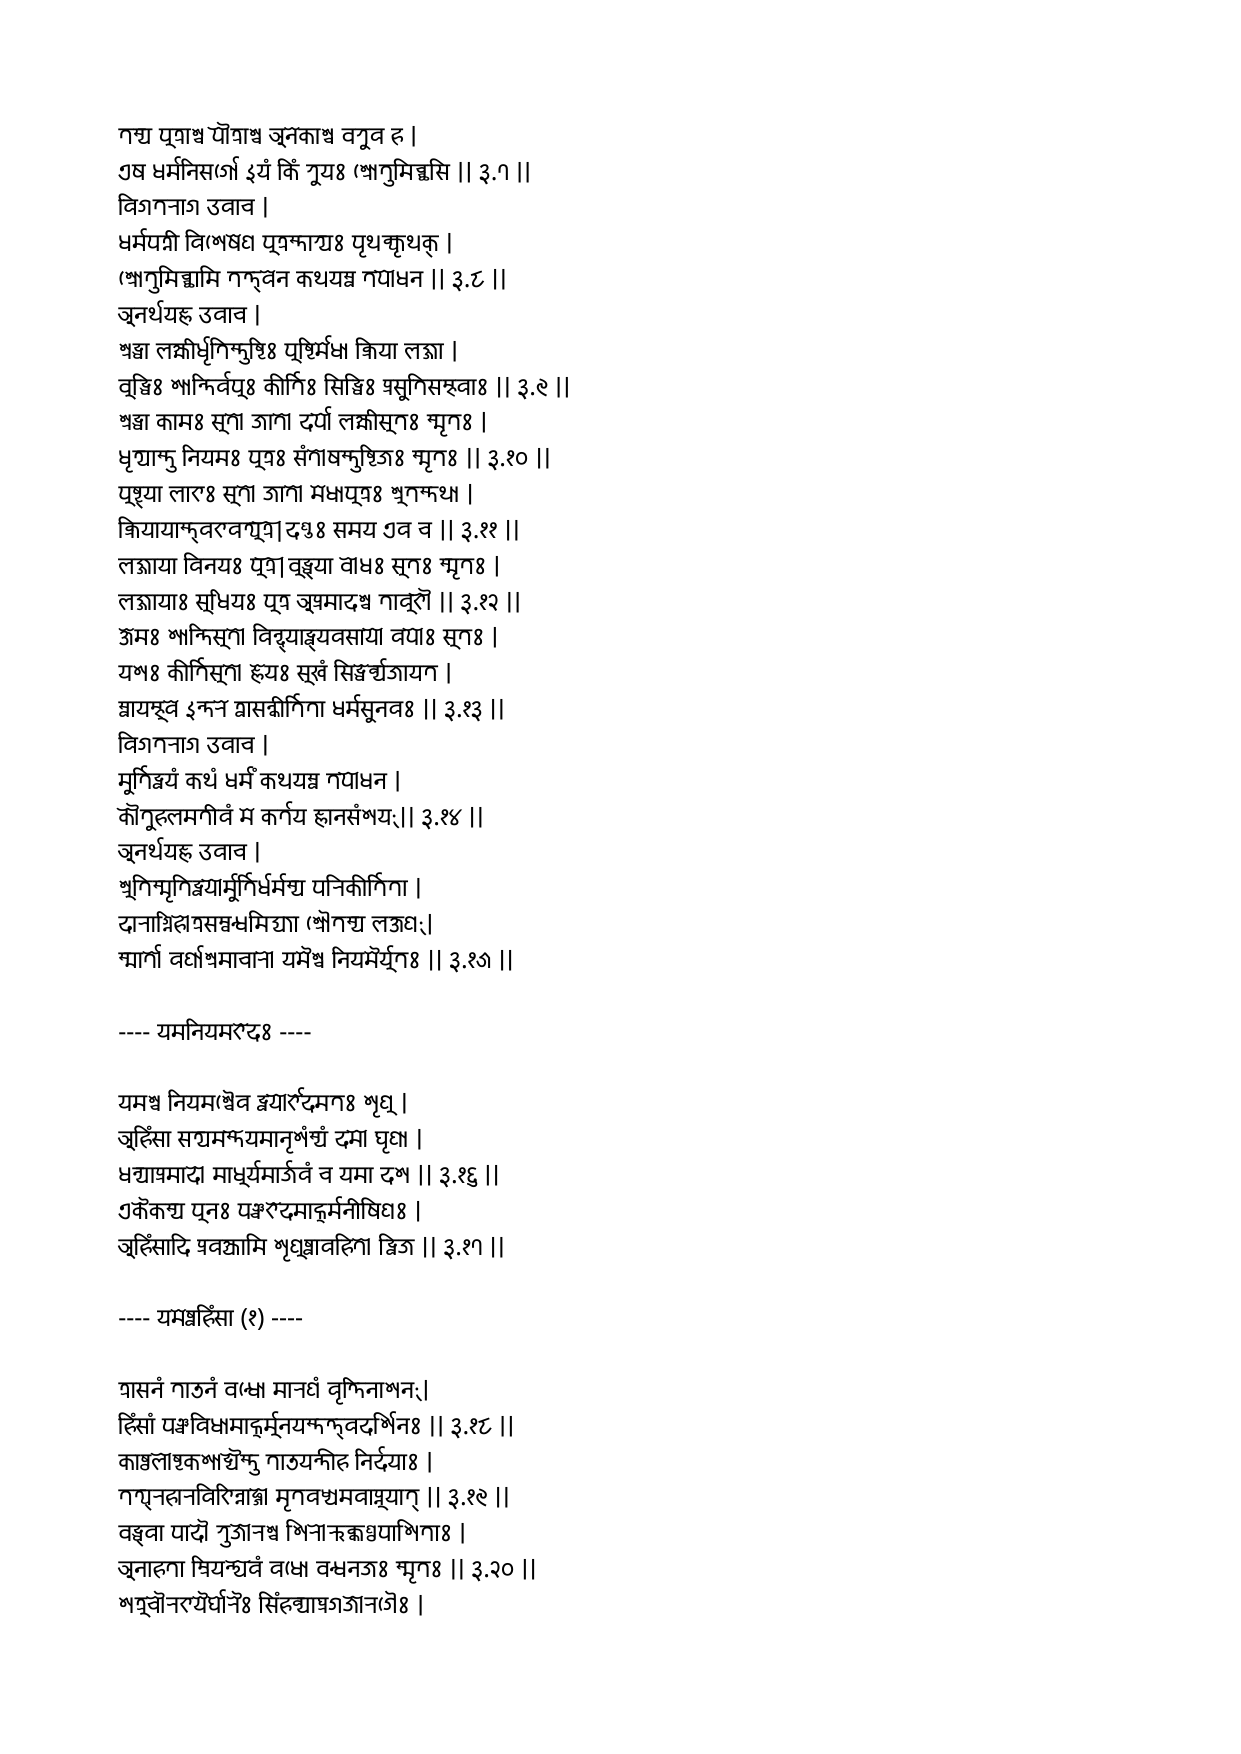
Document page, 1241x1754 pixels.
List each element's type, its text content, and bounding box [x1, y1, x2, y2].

text 𑐎𑑂𑐲𑐾𑐩𑑅 𑐱𑐵𑐣𑑂𑐟𑐶𑐳𑐸𑐟𑑀 𑐰𑐶𑐣𑑂𑐡𑑂𑐫𑐵𑐡𑑂𑐰𑑂𑐫𑐰𑐳𑐵𑐫𑑀 𑐰𑐥𑑀𑑅 𑐳𑐸𑐟𑑅 𑑋 [118, 620, 1122, 656]
text 𑐮𑐖𑑂𑐖𑐵𑐫𑐵𑑅 𑐳𑐸𑐢𑐶𑐫𑑅 𑐥𑐸𑐟𑑂𑐬 𑐀𑐥𑑂𑐬𑐩𑐵𑐡𑐱𑑂𑐔 𑐟𑐵𑐰𑐸𑐨𑑁 𑑋𑑋 𑑓.𑑑𑑒 𑑋𑑋 [118, 584, 1122, 620]
text 𑐀𑐴𑐶𑑄𑐳𑐵 𑐳𑐟𑑂𑐫𑐩𑐳𑑂𑐟𑐾𑐫𑐩𑐵𑐣𑐺𑐱𑑄𑐳𑑂𑐫𑑄 𑐡𑐩𑑀 𑐑𑐺𑐞𑐵 𑑋 [118, 1121, 1122, 1157]
text 𑐀𑐣𑐬𑑂𑐠𑐫𑐖𑑂𑐘 𑐄𑐰𑐵𑐔 𑑋 [118, 835, 1122, 871]
text 𑐊𑐲 𑐢𑐬𑑂𑐩𑐣𑐶𑐳𑐬𑑂𑐐𑑀 𑑇𑐫𑑄 𑐎𑐶𑑄 𑐨𑐹𑐫𑑅 𑐱𑑂𑐬𑑀𑐟𑐸𑐩𑐶𑐔𑑂𑐕𑐳𑐶 𑑋𑑋 𑑓.𑑗 𑑋𑑋 [118, 154, 1122, 190]
text 𑐎𑑁𑐟𑐹𑐴𑐮𑐩𑐟𑐷𑐰𑑄 𑐩𑐾 𑐎𑐬𑑂𑐟𑐫 𑐖𑑂𑐘𑐵𑐣𑐳𑑄𑐱𑐫𑑈𑑋𑑋 𑑓.𑑑𑑔 𑑋𑑋 [118, 799, 1122, 835]
text 𑐱𑑂𑐬𑐡𑑂𑐢𑐵 𑐎𑐵𑐩𑑅 𑐳𑐸𑐟𑑀 𑐖𑐵𑐟𑑀 𑐡𑐬𑑂𑐥𑑀 𑐮𑐎𑑂𑐲𑑂𑐩𑐷𑐳𑐸𑐟𑑅 𑐳𑑂𑐩𑐺𑐟𑑅 𑑋 [118, 405, 1122, 441]
text 𑐫𑐱𑑅 𑐎𑐷𑐬𑑂𑐟𑐶𑐳𑐸𑐟𑑀 𑐖𑑂𑐘𑐾𑐫𑑅 𑐳𑐸𑐏𑑄 𑐳𑐶𑐡𑑂𑐢𑐾𑐬𑑂𑐰𑑂𑐫𑐖𑐵𑐫𑐟 𑑋 [118, 656, 1122, 691]
text ---- 𑐫𑐩𑐣𑐶𑐫𑐩𑐨𑐾𑐡𑑅 ---- [118, 1014, 1122, 1050]
text 𑐧𑐸𑐡𑑂𑐢𑐶𑑅 𑐱𑐵𑐣𑑂𑐟𑐶𑐬𑑂𑐰𑐥𑐸𑑅 𑐎𑐷𑐬𑑂𑐟𑐶𑑅 𑐳𑐶𑐡𑑂𑐢𑐶𑑅 𑐥𑑂𑐬𑐳𑐹𑐟𑐶𑐳𑐩𑑂𑐨𑐰𑐵𑑅 𑑋𑑋 𑑓.𑑙 𑑋𑑋 [118, 369, 1122, 405]
text 𑐮𑐖𑑂𑐖𑐵𑐫𑐵 𑐰𑐶𑐣𑐫𑑅 𑐥𑐸𑐟𑑂𑐬𑑀 𑐧𑐸𑐡𑑂𑐢𑑂𑐫𑐵 𑐧𑑀𑐢𑑅 𑐳𑐸𑐟𑑅 𑐳𑑂𑐩𑐺𑐟𑑅 𑑋 [118, 548, 1122, 584]
text ---- 𑐫𑐩𑐾𑐲𑑂𑐰𑐴𑐶𑑄𑐳𑐵 (𑑑) ---- [118, 1301, 1122, 1336]
text 𑐰𑐶𑐐𑐟𑐬𑐵𑐐 𑐄𑐰𑐵𑐔 𑑋 [118, 190, 1122, 226]
text 𑐩𑐹𑐬𑑂𑐟𑐶𑐡𑑂𑐰𑐫𑑄 𑐎𑐠𑑄 𑐢𑐬𑑂𑐩𑑄 𑐎𑐠𑐫𑐳𑑂𑐰 𑐟𑐥𑑀𑐢𑐣 𑑋 [118, 763, 1122, 799]
text 𑐟𑑂𑐬𑐵𑐳𑐣𑑄 𑐟𑐵𑐜𑐣𑑄 𑐧𑐣𑑂𑐢𑑀 𑐩𑐵𑐬𑐞𑑄 𑐰𑐺𑐟𑑂𑐟𑐶𑐣𑐵𑐱𑐣𑑈𑑋 [118, 1372, 1122, 1408]
text 𑐡𑐵𑐬𑐵𑐐𑑂𑐣𑐶𑐴𑑀𑐟𑑂𑐬𑐳𑐩𑑂𑐧𑐣𑑂𑐢𑐩𑐶𑐖𑑂𑐫𑐵 𑐱𑑂𑐬𑑁𑐟𑐳𑑂𑐫 𑐮𑐎𑑂𑐲𑐞𑑈𑑋 [118, 906, 1122, 942]
text 𑐎𑐵𑐲𑑂𑐛𑐮𑑀𑐲𑑂𑐚𑐎𑐱𑐵𑐡𑑂𑐫𑐿𑐳𑑂𑐟𑐸 𑐟𑐵𑐜𑐫𑐣𑑂𑐟𑐷𑐴 𑐣𑐶𑐬𑑂𑐡𑐫𑐵𑑅 𑑋 [118, 1444, 1122, 1480]
text 𑐟𑐳𑑂𑐫 𑐥𑐸𑐟𑑂𑐬𑐵𑐱𑑂𑐔 𑐥𑑁𑐟𑑂𑐬𑐵𑐱𑑂𑐔 𑐀𑐣𑐾𑐎𑐵𑐱𑑂𑐔 𑐧𑐨𑐹𑐰 𑐴 𑑋 [118, 118, 1122, 154]
text 𑐱𑐟𑑂𑐬𑐸𑐔𑑁𑐬𑐨𑐫𑐿𑐬𑑂𑐑𑑀𑐬𑐿𑑅 𑐳𑐶𑑄𑐴𑐰𑑂𑐫𑐵𑐑𑑂𑐬𑐐𑐖𑑀𑐬𑐐𑐿𑑅 𑑋 [118, 1587, 1122, 1623]
text 𑐳𑑂𑐩𑐵𑐬𑑂𑐟𑑀 𑐰𑐬𑑂𑐞𑐵𑐱𑑂𑐬𑐩𑐵𑐔𑐵𑐬𑑀 𑐫𑐩𑐿𑐱𑑂𑐔 𑐣𑐶𑐫𑐩𑐿𑐬𑑂𑐫𑐸𑐟𑑅 𑑋𑑋 𑑓.𑑑𑑕 𑑋𑑋 [118, 942, 1122, 978]
text 𑐀𑐣𑐵𑐴𑐟𑐵 𑐩𑑂𑐬𑐶𑐫𑐣𑑂𑐟𑑂𑐫𑐾𑐰𑑄 𑐰𑐢𑑀 𑐧𑐣𑑂𑐢𑐣𑐖𑑅 𑐳𑑂𑐩𑐺𑐟𑑅 𑑋𑑋 𑑓.𑑒𑑐 𑑋𑑋 [118, 1551, 1122, 1587]
text 𑐢𑐺𑐟𑑂𑐫𑐵𑐳𑑂𑐟𑐸 𑐣𑐶𑐫𑐩𑑅 𑐥𑐸𑐟𑑂𑐬𑑅 𑐳𑑄𑐟𑑀𑐲𑐳𑑂𑐟𑐸𑐲𑑂𑐚𑐶𑐖𑑅 𑐳𑑂𑐩𑐺𑐟𑑅 𑑋𑑋 𑑓.𑑑𑑐 𑑋𑑋 [118, 441, 1122, 476]
text 𑐢𑐬𑑂𑐩𑐥𑐟𑑂𑐣𑐷 𑐰𑐶𑐱𑐾𑐲𑐾𑐞 𑐥𑐸𑐟𑑂𑐬𑐳𑑂𑐟𑐵𑐨𑑂𑐫𑑅 𑐥𑐺𑐠𑐎𑑂𑐥𑐺𑐠𑐎𑑂 𑑋 [118, 226, 1122, 261]
text 𑐴𑐶𑑄𑐳𑐵𑑄 𑐥𑐘𑑂𑐔𑐰𑐶𑐢𑐵𑐩𑐵𑐴𑐸𑐬𑑂𑐩𑐸𑐣𑐫𑐳𑑂𑐟𑐟𑑂𑐟𑑂𑐰𑐡𑐬𑑂𑐱𑐶𑐣𑑅 𑑋𑑋 𑑓.𑑑𑑘 𑑋𑑋 [118, 1408, 1122, 1444]
text 𑐥𑐸𑐲𑑂𑐚𑑂𑐫𑐵 𑐮𑐵𑐨𑑅 𑐳𑐸𑐟𑑀 𑐖𑐵𑐟𑑀 𑐩𑐾𑐢𑐵𑐥𑐸𑐟𑑂𑐬𑑅 𑐱𑑂𑐬𑐸𑐟𑐳𑑂𑐟𑐠𑐵 𑑋 [118, 476, 1122, 512]
text 𑐰𑐶𑐐𑐟𑐬𑐵𑐐 𑐄𑐰𑐵𑐔 𑑋 [118, 727, 1122, 763]
text 𑐀𑐣𑐬𑑂𑐠𑐫𑐖𑑂𑐘 𑐄𑐰𑐵𑐔 𑑋 [118, 297, 1122, 333]
text 𑐀𑐴𑐶𑑄𑐳𑐵𑐡𑐶 𑐥𑑂𑐬𑐰𑐎𑑂𑐲𑑂𑐫𑐵𑐩𑐶 𑐱𑐺𑐞𑐸𑐲𑑂𑐰𑐵𑐰𑐴𑐶𑐟𑑀 𑐡𑑂𑐰𑐶𑐖 𑑋𑑋 𑑓.𑑑𑑗 𑑋𑑋 [118, 1229, 1122, 1265]
text 𑐎𑑂𑐬𑐶𑐫𑐵𑐫𑐵𑐳𑑂𑐟𑑂𑐰𑐨𑐰𑐟𑑂𑐥𑐸𑐟𑑂𑐬𑑀 𑐡𑐞𑑂𑐜𑑅 𑐳𑐩𑐫 𑐊𑐰 𑐔 𑑋𑑋 𑑓.𑑑𑑑 𑑋𑑋 [118, 512, 1122, 548]
text 𑐟𑐟𑑂𑐥𑑂𑐬𑐴𑐵𑐬𑐰𑐶𑐨𑐶𑐣𑑂𑐣𑐵𑐒𑑂𑐐𑑀 𑐩𑐺𑐟𑐰𑐢𑑂𑐫𑐩𑐰𑐵𑐥𑑂𑐣𑐸𑐫𑐵𑐟𑑂 𑑋𑑋 𑑓.𑑑𑑙 𑑋𑑋 [118, 1480, 1122, 1516]
text 𑐱𑑂𑐬𑐸𑐟𑐶𑐳𑑂𑐩𑐺𑐟𑐶𑐡𑑂𑐰𑐫𑑀𑐬𑑂𑐩𑐹𑐬𑑂𑐟𑐶𑐬𑑂𑐢𑐬𑑂𑐩𑐳𑑂𑐫 𑐥𑐬𑐶𑐎𑐷𑐬𑑂𑐟𑐶𑐟𑐵 𑑋 [118, 871, 1122, 906]
text 𑐧𑐡𑑂𑐢𑑂𑐰𑐵 𑐥𑐵𑐡𑑁 𑐨𑐸𑐖𑑀𑐬𑐱𑑂𑐔 𑐱𑐶𑐬𑑀𑐬𑐸𑐎𑑂𑐎𑐞𑑂𑐛𑐥𑐵𑐱𑐶𑐟𑐵𑑅 𑑋 [118, 1516, 1122, 1551]
text 𑐱𑑂𑐬𑐡𑑂𑐢𑐵 𑐮𑐎𑑂𑐲𑑂𑐩𑐷𑐬𑑂𑐢𑐺𑐟𑐶𑐳𑑂𑐟𑐸𑐲𑑂𑐚𑐶𑑅 𑐥𑐸𑐲𑑂𑐚𑐶𑐬𑑂𑐩𑐾𑐢𑐵 𑐎𑑂𑐬𑐶𑐫𑐵 𑐮𑐖𑑂𑐖𑐵 𑑋 [118, 333, 1122, 369]
text 𑐳𑑂𑐰𑐵𑐫𑐩𑑂𑐨𑐸𑐰𑐾 𑑇𑐣𑑂𑐟𑐬𑐾 𑐟𑑂𑐰𑐵𑐳𑐣𑑂𑐎𑐷𑐬𑑂𑐟𑐶𑐟𑐵 𑐢𑐬𑑂𑐩𑐳𑐹𑐣𑐰𑑅 𑑋𑑋 𑑓.𑑑𑑓 𑑋𑑋 [118, 691, 1122, 727]
text 𑐫𑐩𑐱𑑂𑐔 𑐣𑐶𑐫𑐩𑐱𑑂𑐔𑐿𑐰 𑐡𑑂𑐰𑐫𑑀𑐬𑑂𑐨𑐾𑐡𑐩𑐟𑑅 𑐱𑐺𑐞𑐸 𑑋 [118, 1086, 1122, 1121]
text 𑐱𑑂𑐬𑑀𑐟𑐸𑐩𑐶𑐔𑑂𑐕𑐵𑐩𑐶 𑐟𑐟𑑂𑐟𑑂𑐰𑐾𑐣 𑐎𑐠𑐫𑐳𑑂𑐰 𑐟𑐥𑑀𑐢𑐣 𑑋𑑋 𑑓.𑑘 𑑋𑑋 [118, 261, 1122, 297]
text 𑐢𑐣𑑂𑐫𑐵𑐥𑑂𑐬𑐩𑐵𑐡𑑀 𑐩𑐵𑐢𑐸𑐬𑑂𑐫𑐩𑐵𑐬𑑂𑐖𑐰𑑄 𑐔 𑐫𑐩𑐵 𑐡𑐱 𑑋𑑋 𑑓.𑑑𑑖 𑑋𑑋 [118, 1157, 1122, 1193]
text 𑐊𑐎𑐿𑐎𑐳𑑂𑐫 𑐥𑐸𑐣𑑅 𑐥𑐘𑑂𑐔𑐨𑐾𑐡𑐩𑐵𑐴𑐸𑐬𑑂𑐩𑐣𑐷𑐲𑐶𑐞𑑅 𑑋 [118, 1193, 1122, 1229]
